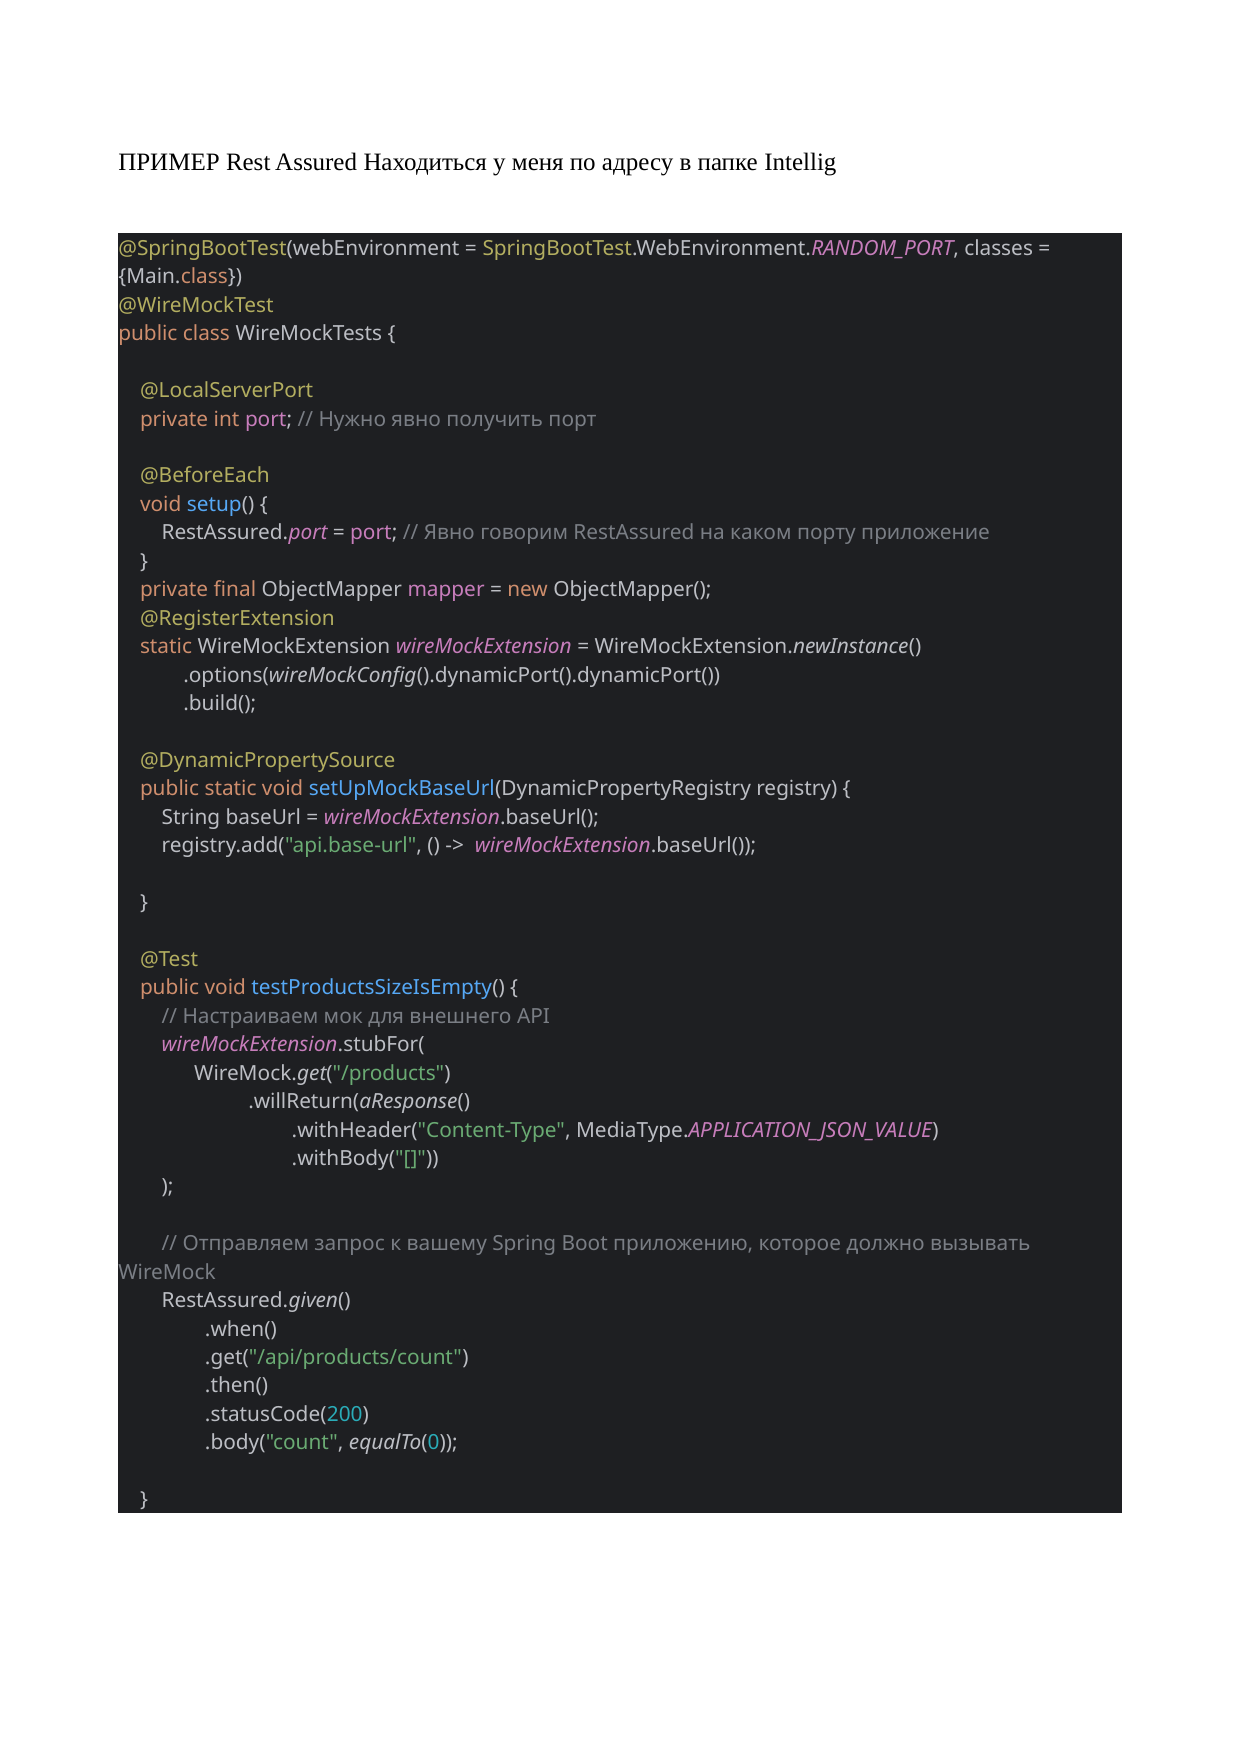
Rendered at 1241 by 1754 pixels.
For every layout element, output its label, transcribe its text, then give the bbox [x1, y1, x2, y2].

text @SpringBootTest(webEnvironment = SpringBootTest.WebEnvironment.RANDOM_PORT, classes = {Main.class}) @WireMockTest public class WireMockTests { @LocalServerPort private int port; // Нужно явно получить порт @BeforeEach void setup() { RestAssured.port = port; // Явно говорим RestAssured на каком порту приложение } private final ObjectMapper mapper = new ObjectMapper(); @RegisterExtension static WireMockExtension wireMockExtension = WireMockExtension.newInstance() .options(wireMockConfig().dynamicPort().dynamicPort()) .build(); @DynamicPropertySource public static void setUpMockBaseUrl(DynamicPropertyRegistry registry) { String baseUrl = wireMockExtension.baseUrl(); registry.add("api.base-url", () -> wireMockExtension.baseUrl()); } @Test public void testProductsSizeIsEmpty() { // Настраиваем мок для внешнего API wireMockExtension.stubFor( WireMock.get("/products") .willReturn(aResponse() .withHeader("Content-Type", MediaType.APPLICATION_JSON_VALUE) .withBody("[]")) ); // Отправляем запрос к вашему Spring Boot приложению, которое должно вызывать WireMock RestAssured.given() .when() .get("/api/products/count") .then() .statusCode(200) .body("count", equalTo(0)); } [118, 233, 1122, 1513]
text ПРИМЕР Rest Assured Находиться у меня по адресу в папке Intellig [118, 147, 1122, 204]
